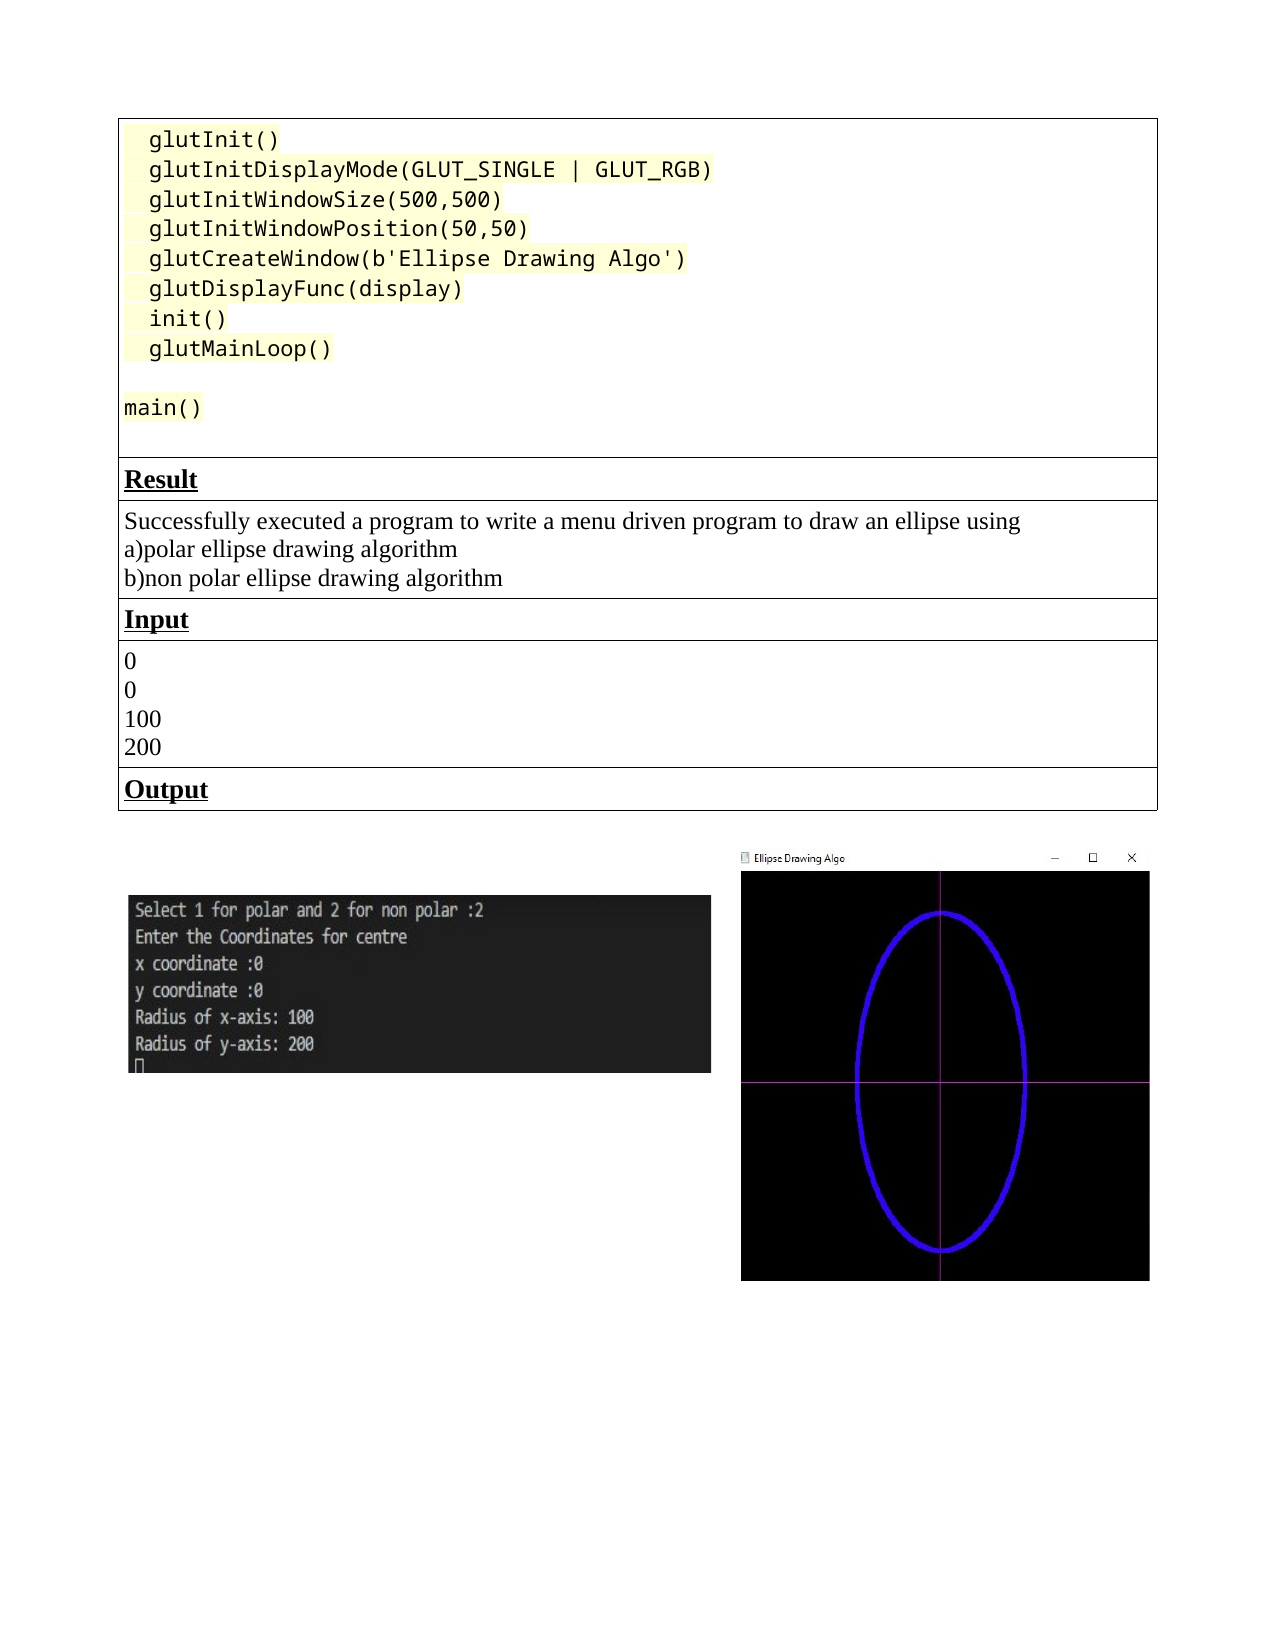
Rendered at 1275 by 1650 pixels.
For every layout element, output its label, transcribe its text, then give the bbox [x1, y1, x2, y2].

table_cell Output [119, 768, 1157, 810]
table_cell Result [119, 458, 1157, 500]
table_cell 0 0 100 200 [119, 641, 1157, 767]
table_cell glutInit() glutInitDisplayMode(GLUT_SINGLE | GLUT_RGB) glutInitWindowSize(500,500) glutInitWindowPosition(50,50) glutCreateWindow(b'Ellipse Drawing Algo') glutDisplayFunc(display) init() glutMainLoop() main() [119, 119, 1157, 457]
picture [741, 848, 1150, 1281]
table_cell Input [119, 599, 1157, 640]
table_cell Successfully executed a program to write a menu driven program to draw an ellipse using a)polar ellipse drawing algorithm b)non polar ellipse drawing algorithm [119, 501, 1157, 598]
picture [128, 895, 712, 1073]
